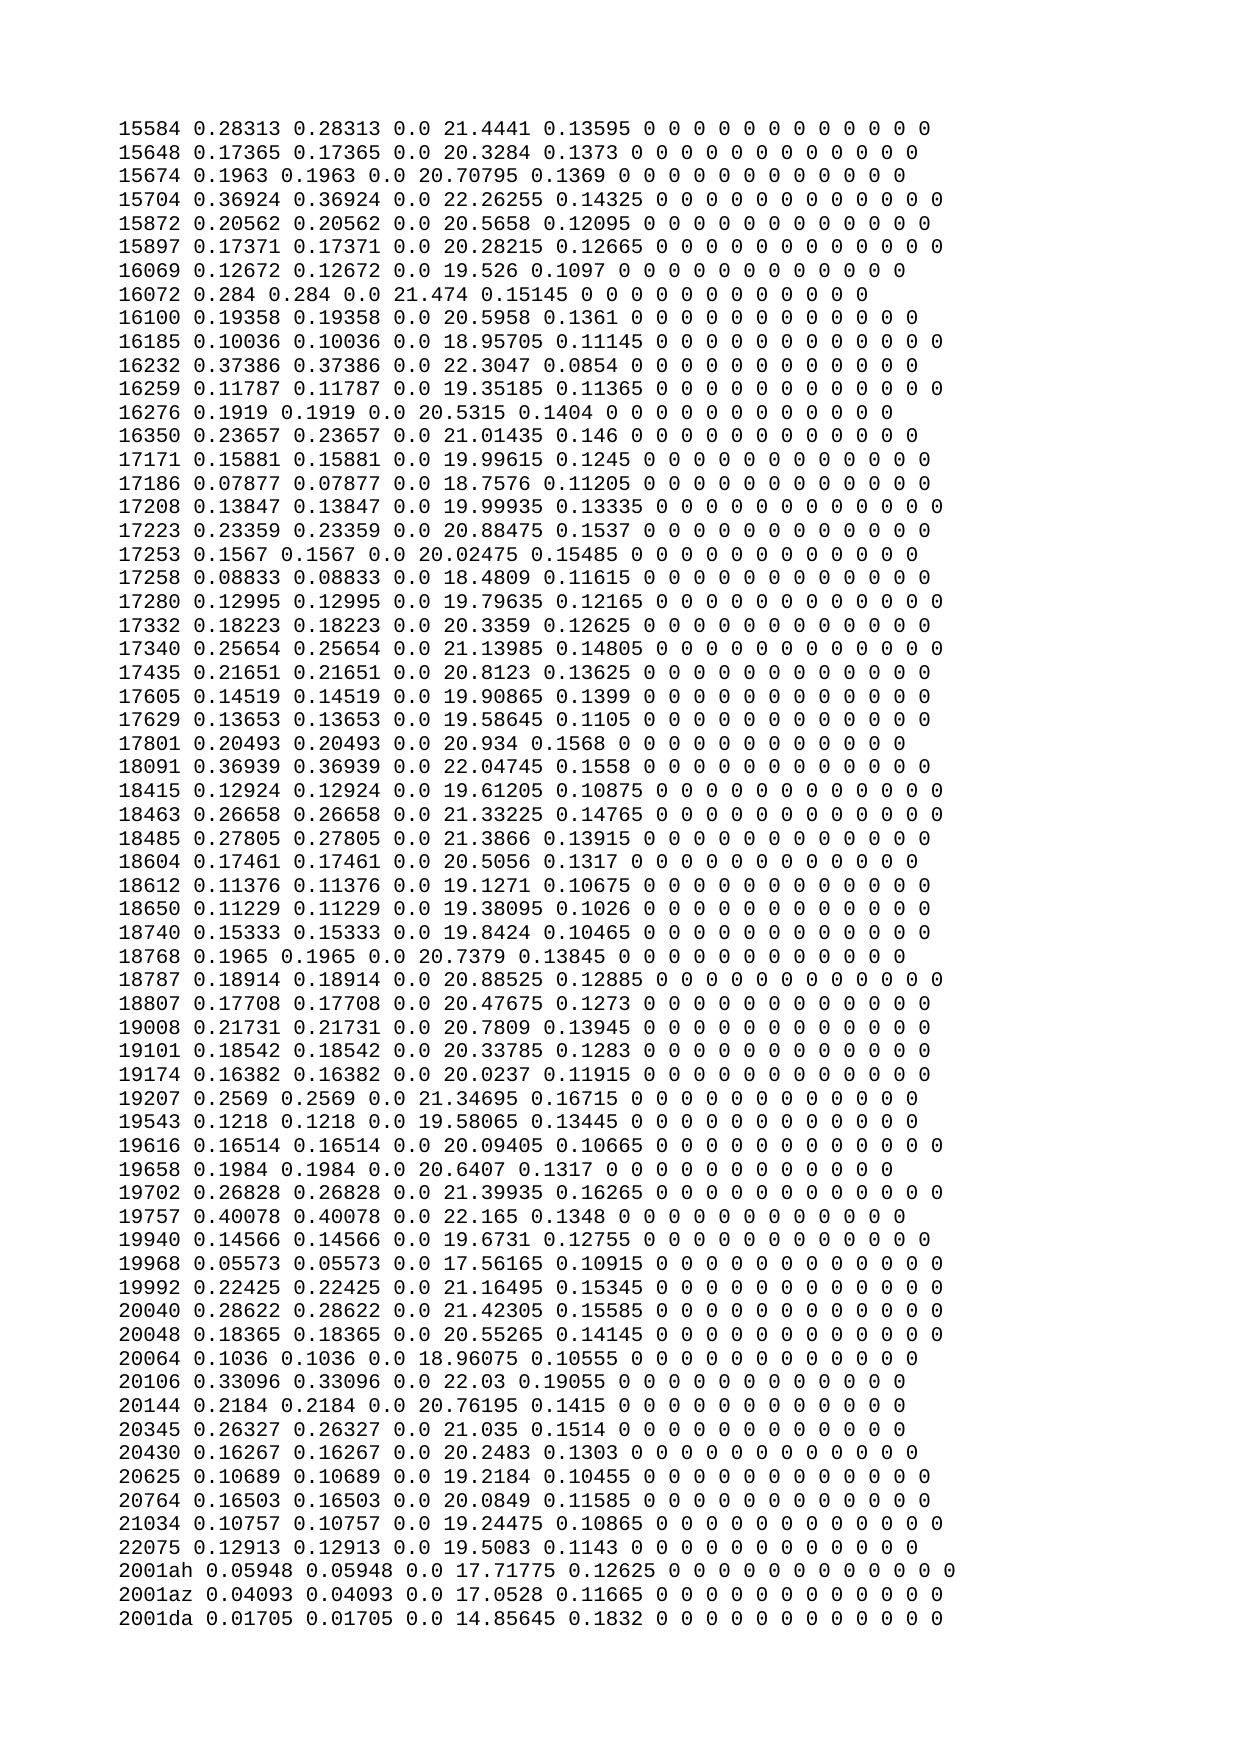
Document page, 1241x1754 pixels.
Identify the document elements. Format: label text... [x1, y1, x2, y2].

text 18463 0.26658 0.26658 0.0 21.33225 0.14765 0 0 0 0 0 0 0 0 0 0 0 0 [118, 804, 1122, 827]
text 18485 0.27805 0.27805 0.0 21.3866 0.13915 0 0 0 0 0 0 0 0 0 0 0 0 [118, 827, 1122, 851]
text 17171 0.15881 0.15881 0.0 19.99615 0.1245 0 0 0 0 0 0 0 0 0 0 0 0 [118, 449, 1122, 473]
text 16276 0.1919 0.1919 0.0 20.5315 0.1404 0 0 0 0 0 0 0 0 0 0 0 0 [118, 402, 1122, 426]
text 19008 0.21731 0.21731 0.0 20.7809 0.13945 0 0 0 0 0 0 0 0 0 0 0 0 [118, 1017, 1122, 1040]
text 17280 0.12995 0.12995 0.0 19.79635 0.12165 0 0 0 0 0 0 0 0 0 0 0 0 [118, 591, 1122, 615]
text 19207 0.2569 0.2569 0.0 21.34695 0.16715 0 0 0 0 0 0 0 0 0 0 0 0 [118, 1088, 1122, 1111]
text 16350 0.23657 0.23657 0.0 21.01435 0.146 0 0 0 0 0 0 0 0 0 0 0 0 [118, 426, 1122, 449]
text 20345 0.26327 0.26327 0.0 21.035 0.1514 0 0 0 0 0 0 0 0 0 0 0 0 [118, 1419, 1122, 1442]
text 15648 0.17365 0.17365 0.0 20.3284 0.1373 0 0 0 0 0 0 0 0 0 0 0 0 [118, 142, 1122, 165]
text 19101 0.18542 0.18542 0.0 20.33785 0.1283 0 0 0 0 0 0 0 0 0 0 0 0 [118, 1040, 1122, 1064]
text 17253 0.1567 0.1567 0.0 20.02475 0.15485 0 0 0 0 0 0 0 0 0 0 0 0 [118, 544, 1122, 567]
text 20764 0.16503 0.16503 0.0 20.0849 0.11585 0 0 0 0 0 0 0 0 0 0 0 0 [118, 1489, 1122, 1513]
text 20040 0.28622 0.28622 0.0 21.42305 0.15585 0 0 0 0 0 0 0 0 0 0 0 0 [118, 1300, 1122, 1324]
text 18740 0.15333 0.15333 0.0 19.8424 0.10465 0 0 0 0 0 0 0 0 0 0 0 0 [118, 922, 1122, 946]
text 22075 0.12913 0.12913 0.0 19.5083 0.1143 0 0 0 0 0 0 0 0 0 0 0 0 [118, 1537, 1122, 1561]
text 18650 0.11229 0.11229 0.0 19.38095 0.1026 0 0 0 0 0 0 0 0 0 0 0 0 [118, 898, 1122, 922]
text 18612 0.11376 0.11376 0.0 19.1271 0.10675 0 0 0 0 0 0 0 0 0 0 0 0 [118, 875, 1122, 898]
text 17340 0.25654 0.25654 0.0 21.13985 0.14805 0 0 0 0 0 0 0 0 0 0 0 0 [118, 638, 1122, 662]
text 15584 0.28313 0.28313 0.0 21.4441 0.13595 0 0 0 0 0 0 0 0 0 0 0 0 [118, 118, 1122, 142]
text 15897 0.17371 0.17371 0.0 20.28215 0.12665 0 0 0 0 0 0 0 0 0 0 0 0 [118, 236, 1122, 260]
text 16100 0.19358 0.19358 0.0 20.5958 0.1361 0 0 0 0 0 0 0 0 0 0 0 0 [118, 307, 1122, 331]
text 2001ah 0.05948 0.05948 0.0 17.71775 0.12625 0 0 0 0 0 0 0 0 0 0 0 0 [118, 1561, 1122, 1584]
text 20430 0.16267 0.16267 0.0 20.2483 0.1303 0 0 0 0 0 0 0 0 0 0 0 0 [118, 1442, 1122, 1466]
text 17186 0.07877 0.07877 0.0 18.7576 0.11205 0 0 0 0 0 0 0 0 0 0 0 0 [118, 473, 1122, 496]
text 19757 0.40078 0.40078 0.0 22.165 0.1348 0 0 0 0 0 0 0 0 0 0 0 0 [118, 1206, 1122, 1229]
text 19543 0.1218 0.1218 0.0 19.58065 0.13445 0 0 0 0 0 0 0 0 0 0 0 0 [118, 1111, 1122, 1135]
text 20144 0.2184 0.2184 0.0 20.76195 0.1415 0 0 0 0 0 0 0 0 0 0 0 0 [118, 1395, 1122, 1419]
text 18768 0.1965 0.1965 0.0 20.7379 0.13845 0 0 0 0 0 0 0 0 0 0 0 0 [118, 946, 1122, 969]
text 18415 0.12924 0.12924 0.0 19.61205 0.10875 0 0 0 0 0 0 0 0 0 0 0 0 [118, 780, 1122, 804]
text 20106 0.33096 0.33096 0.0 22.03 0.19055 0 0 0 0 0 0 0 0 0 0 0 0 [118, 1371, 1122, 1395]
text 18787 0.18914 0.18914 0.0 20.88525 0.12885 0 0 0 0 0 0 0 0 0 0 0 0 [118, 969, 1122, 993]
text 18091 0.36939 0.36939 0.0 22.04745 0.1558 0 0 0 0 0 0 0 0 0 0 0 0 [118, 757, 1122, 780]
text 20048 0.18365 0.18365 0.0 20.55265 0.14145 0 0 0 0 0 0 0 0 0 0 0 0 [118, 1324, 1122, 1348]
text 15674 0.1963 0.1963 0.0 20.70795 0.1369 0 0 0 0 0 0 0 0 0 0 0 0 [118, 165, 1122, 189]
text 2001da 0.01705 0.01705 0.0 14.85645 0.1832 0 0 0 0 0 0 0 0 0 0 0 0 [118, 1608, 1122, 1631]
text 19174 0.16382 0.16382 0.0 20.0237 0.11915 0 0 0 0 0 0 0 0 0 0 0 0 [118, 1064, 1122, 1088]
text 19702 0.26828 0.26828 0.0 21.39935 0.16265 0 0 0 0 0 0 0 0 0 0 0 0 [118, 1182, 1122, 1206]
text 20064 0.1036 0.1036 0.0 18.96075 0.10555 0 0 0 0 0 0 0 0 0 0 0 0 [118, 1348, 1122, 1371]
text 16069 0.12672 0.12672 0.0 19.526 0.1097 0 0 0 0 0 0 0 0 0 0 0 0 [118, 260, 1122, 284]
text 21034 0.10757 0.10757 0.0 19.24475 0.10865 0 0 0 0 0 0 0 0 0 0 0 0 [118, 1513, 1122, 1537]
text 17208 0.13847 0.13847 0.0 19.99935 0.13335 0 0 0 0 0 0 0 0 0 0 0 0 [118, 496, 1122, 520]
text 17332 0.18223 0.18223 0.0 20.3359 0.12625 0 0 0 0 0 0 0 0 0 0 0 0 [118, 615, 1122, 638]
text 19658 0.1984 0.1984 0.0 20.6407 0.1317 0 0 0 0 0 0 0 0 0 0 0 0 [118, 1158, 1122, 1182]
text 15704 0.36924 0.36924 0.0 22.26255 0.14325 0 0 0 0 0 0 0 0 0 0 0 0 [118, 189, 1122, 213]
text 17605 0.14519 0.14519 0.0 19.90865 0.1399 0 0 0 0 0 0 0 0 0 0 0 0 [118, 686, 1122, 709]
text 17629 0.13653 0.13653 0.0 19.58645 0.1105 0 0 0 0 0 0 0 0 0 0 0 0 [118, 709, 1122, 733]
text 17801 0.20493 0.20493 0.0 20.934 0.1568 0 0 0 0 0 0 0 0 0 0 0 0 [118, 733, 1122, 757]
text 16259 0.11787 0.11787 0.0 19.35185 0.11365 0 0 0 0 0 0 0 0 0 0 0 0 [118, 378, 1122, 402]
text 16232 0.37386 0.37386 0.0 22.3047 0.0854 0 0 0 0 0 0 0 0 0 0 0 0 [118, 354, 1122, 378]
text 16185 0.10036 0.10036 0.0 18.95705 0.11145 0 0 0 0 0 0 0 0 0 0 0 0 [118, 331, 1122, 354]
text 19616 0.16514 0.16514 0.0 20.09405 0.10665 0 0 0 0 0 0 0 0 0 0 0 0 [118, 1135, 1122, 1158]
text 15872 0.20562 0.20562 0.0 20.5658 0.12095 0 0 0 0 0 0 0 0 0 0 0 0 [118, 213, 1122, 236]
text 19940 0.14566 0.14566 0.0 19.6731 0.12755 0 0 0 0 0 0 0 0 0 0 0 0 [118, 1229, 1122, 1253]
text 20625 0.10689 0.10689 0.0 19.2184 0.10455 0 0 0 0 0 0 0 0 0 0 0 0 [118, 1466, 1122, 1489]
text 19968 0.05573 0.05573 0.0 17.56165 0.10915 0 0 0 0 0 0 0 0 0 0 0 0 [118, 1253, 1122, 1277]
text 19992 0.22425 0.22425 0.0 21.16495 0.15345 0 0 0 0 0 0 0 0 0 0 0 0 [118, 1277, 1122, 1300]
text 16072 0.284 0.284 0.0 21.474 0.15145 0 0 0 0 0 0 0 0 0 0 0 0 [118, 284, 1122, 307]
text 18604 0.17461 0.17461 0.0 20.5056 0.1317 0 0 0 0 0 0 0 0 0 0 0 0 [118, 851, 1122, 875]
text 17258 0.08833 0.08833 0.0 18.4809 0.11615 0 0 0 0 0 0 0 0 0 0 0 0 [118, 567, 1122, 591]
text 18807 0.17708 0.17708 0.0 20.47675 0.1273 0 0 0 0 0 0 0 0 0 0 0 0 [118, 993, 1122, 1017]
text 2001az 0.04093 0.04093 0.0 17.0528 0.11665 0 0 0 0 0 0 0 0 0 0 0 0 [118, 1584, 1122, 1608]
text 17435 0.21651 0.21651 0.0 20.8123 0.13625 0 0 0 0 0 0 0 0 0 0 0 0 [118, 662, 1122, 686]
text 17223 0.23359 0.23359 0.0 20.88475 0.1537 0 0 0 0 0 0 0 0 0 0 0 0 [118, 520, 1122, 544]
